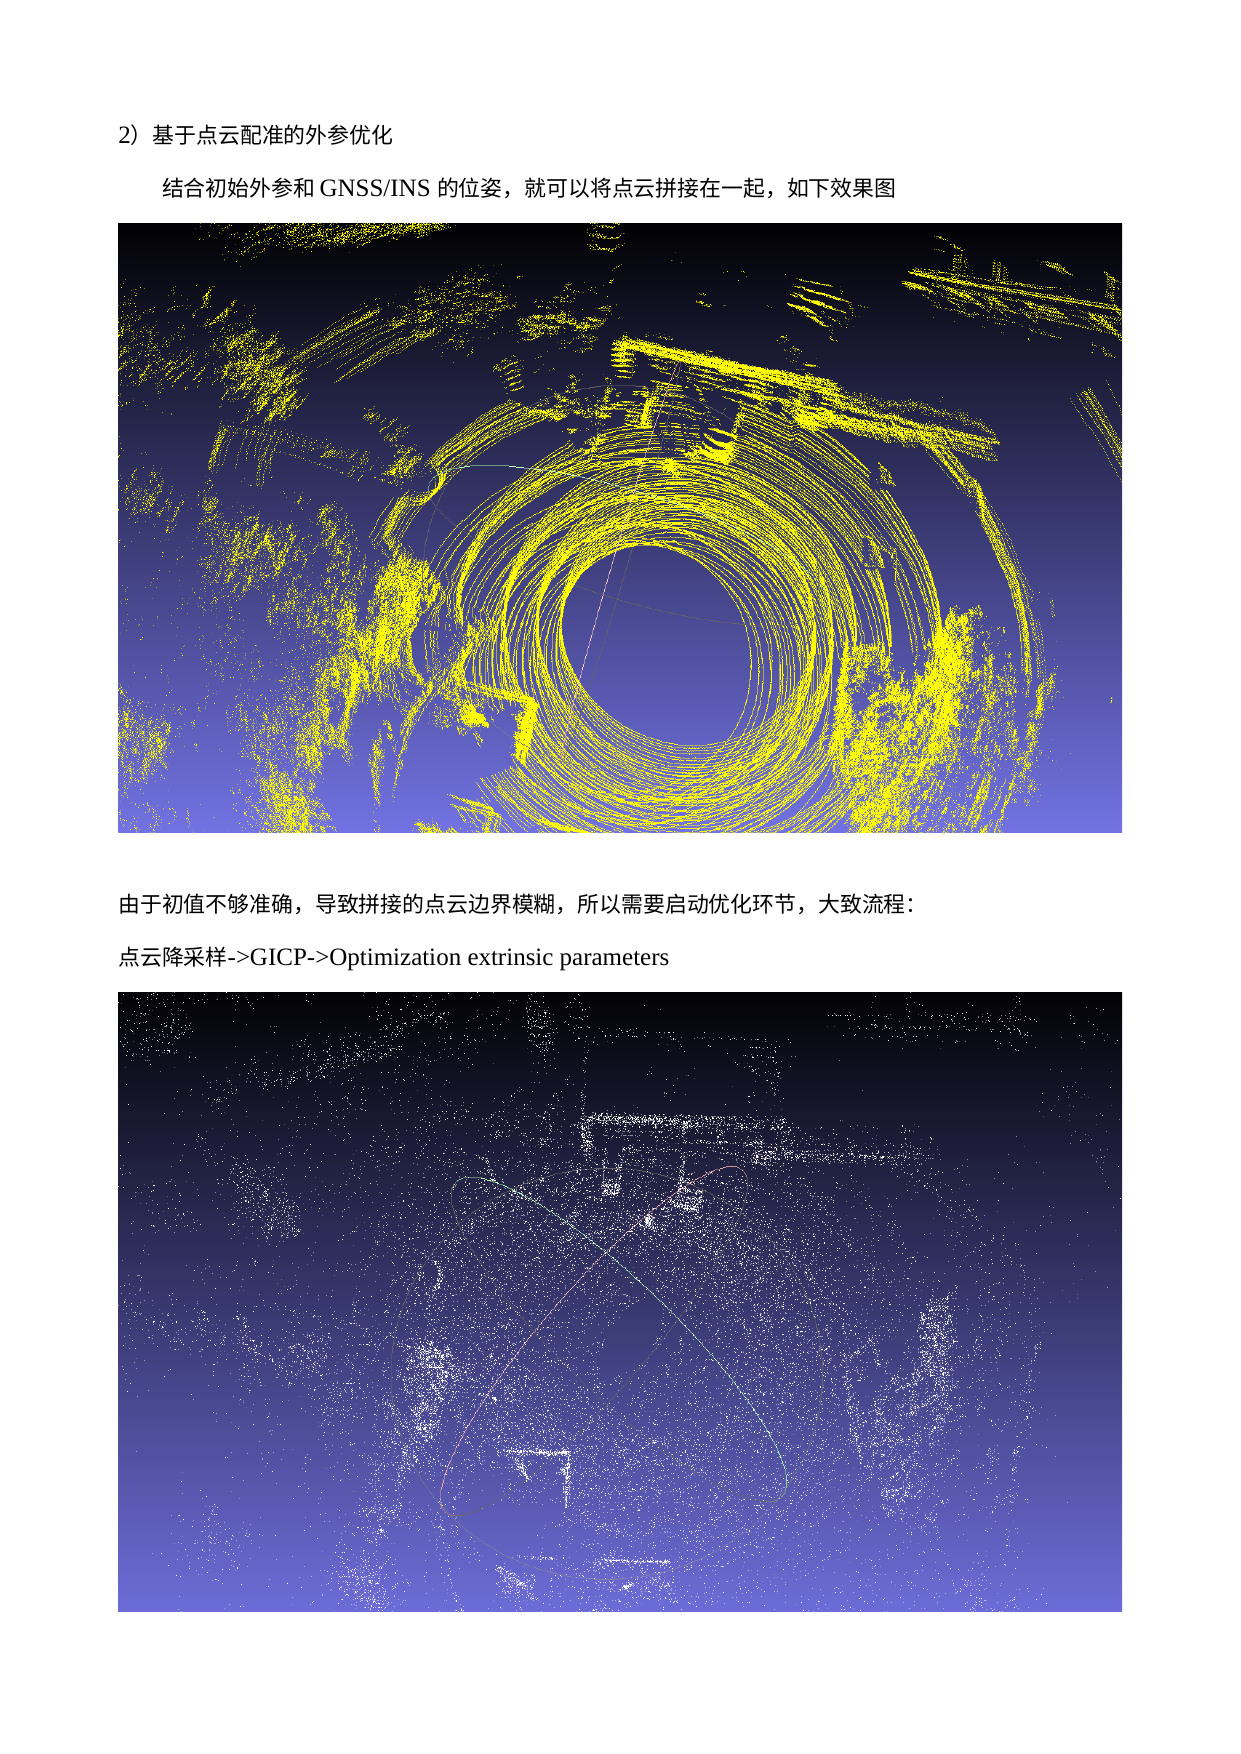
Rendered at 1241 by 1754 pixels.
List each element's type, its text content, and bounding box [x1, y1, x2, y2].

text 由于初值不够准确，导致拼接的点云边界模糊，所以需要启动优化环节，大致流程： [118, 887, 1122, 919]
picture [118, 223, 1123, 833]
text 2）基于点云配准的外参优化 [118, 118, 1122, 150]
text 结合初始外参和GNSS/INS 的位姿，就可以将点云拼接在一起，如下效果图 [118, 171, 1122, 202]
picture [118, 992, 1123, 1612]
text 点云降采样->GICP->Optimization extrinsic parameters [118, 940, 1122, 972]
